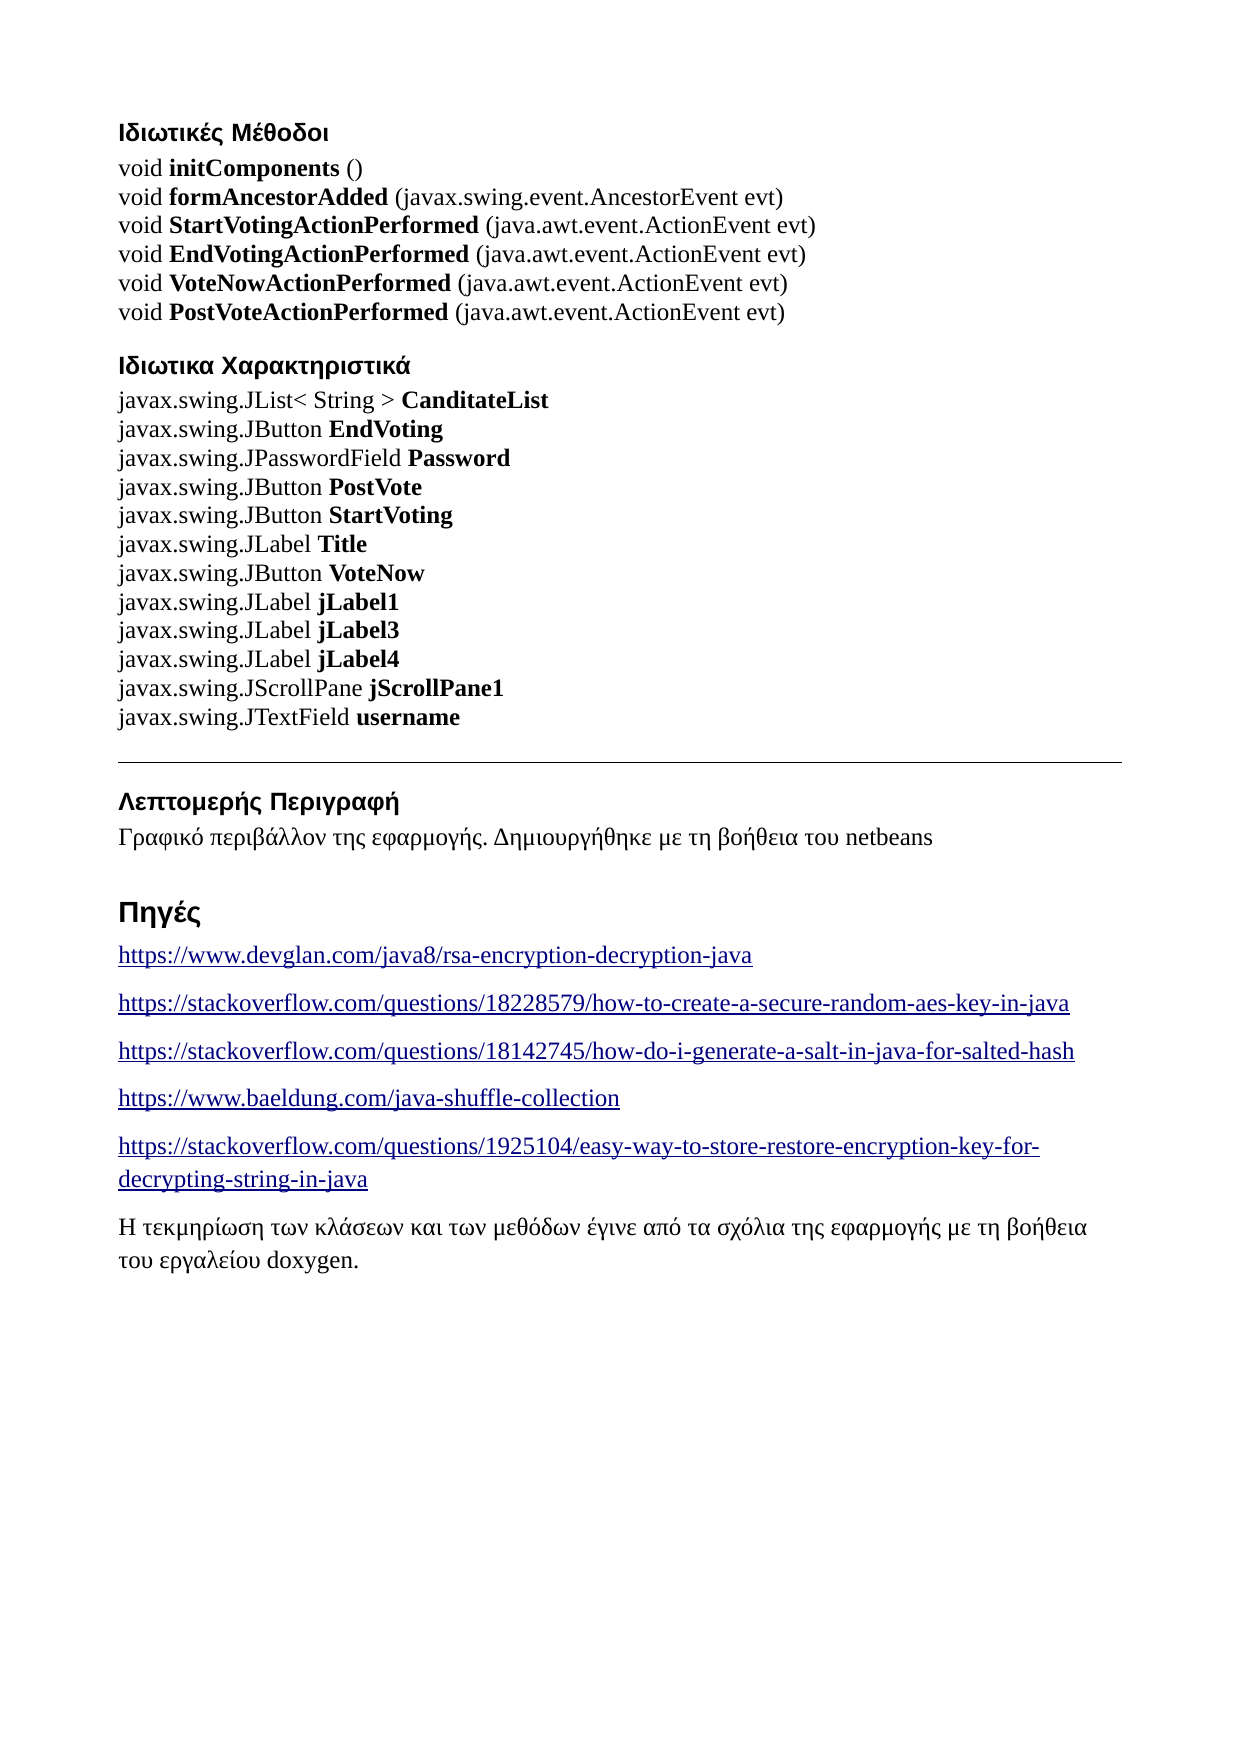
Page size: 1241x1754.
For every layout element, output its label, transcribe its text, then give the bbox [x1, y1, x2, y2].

subtitle Ιδιωτικα Χαρακτηριστικά [118, 351, 1122, 379]
list javax.swing.JPasswordField Password [118, 443, 1122, 472]
list void VoteNowActionPerformed (java.awt.event.ActionEvent evt) [118, 268, 1122, 297]
list void PostVoteActionPerformed (java.awt.event.ActionEvent evt) [118, 297, 1122, 326]
text https://stackoverflow.com/questions/18228579/how-to-create-a-secure-random-aes-key-in-java [118, 988, 1122, 1017]
text Γραφικό περιβάλλον της εφαρμογής. Δημιουργήθηκε με τη βοήθεια του netbeans [118, 822, 1122, 851]
list javax.swing.JLabel jLabel4 [118, 644, 1122, 673]
list void EndVotingActionPerformed (java.awt.event.ActionEvent evt) [118, 239, 1122, 268]
list javax.swing.JScrollPane jScrollPane1 [118, 673, 1122, 702]
list javax.swing.JLabel Title [118, 529, 1122, 558]
text Η τεκμηρίωση των κλάσεων και των μεθόδων έγινε από τα σχόλια της εφαρμογής με τη βοήθεια του εργαλείου doxygen. [118, 1212, 1122, 1273]
list javax.swing.JList< String > CanditateList [118, 386, 1122, 414]
subtitle Ιδιωτικές Μέθοδοι [118, 118, 1122, 147]
list javax.swing.JTextField username [118, 702, 1122, 731]
list void formAncestorAdded (javax.swing.event.AncestorEvent evt) [118, 182, 1122, 211]
text https://stackoverflow.com/questions/1925104/easy-way-to-store-restore-encryption-key-for-decrypting-string-in-java [118, 1131, 1122, 1193]
list javax.swing.JLabel jLabel3 [118, 616, 1122, 644]
list void initComponents () [118, 153, 1122, 182]
text https://www.devglan.com/java8/rsa-encryption-decryption-java [118, 941, 1122, 969]
list javax.swing.JButton PostVote [118, 472, 1122, 501]
list javax.swing.JLabel jLabel1 [118, 587, 1122, 616]
list javax.swing.JButton StartVoting [118, 501, 1122, 529]
list void StartVotingActionPerformed (java.awt.event.ActionEvent evt) [118, 211, 1122, 239]
list javax.swing.JButton VoteNow [118, 558, 1122, 587]
text https://www.baeldung.com/java-shuffle-collection [118, 1083, 1122, 1112]
text https://stackoverflow.com/questions/18142745/how-do-i-generate-a-salt-in-java-for-salted-hash [118, 1036, 1122, 1064]
subtitle Πηγές [118, 894, 1122, 928]
subtitle Λεπτομερής Περιγραφή [118, 787, 1122, 816]
list javax.swing.JButton EndVoting [118, 414, 1122, 443]
